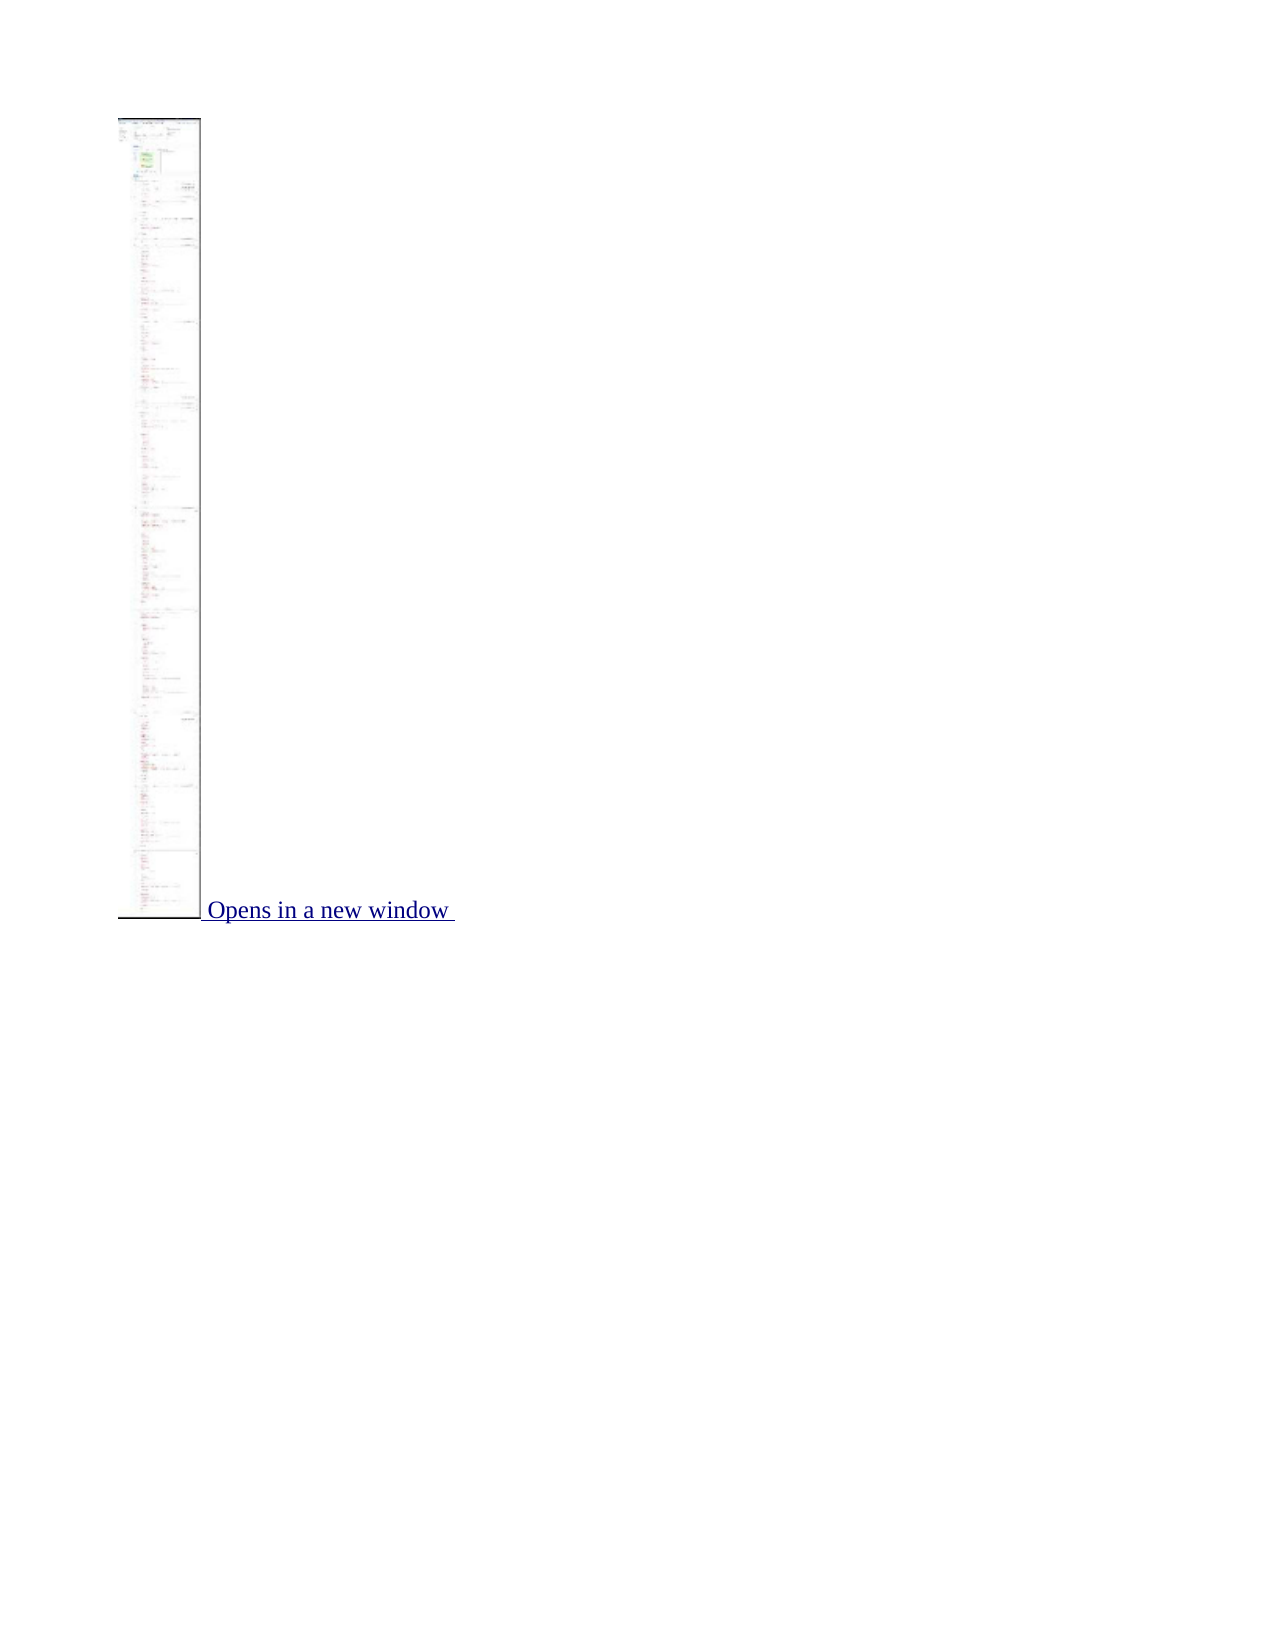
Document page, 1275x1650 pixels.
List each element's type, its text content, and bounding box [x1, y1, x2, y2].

text Opens in a new window [118, 118, 1157, 923]
picture [118, 118, 201, 919]
